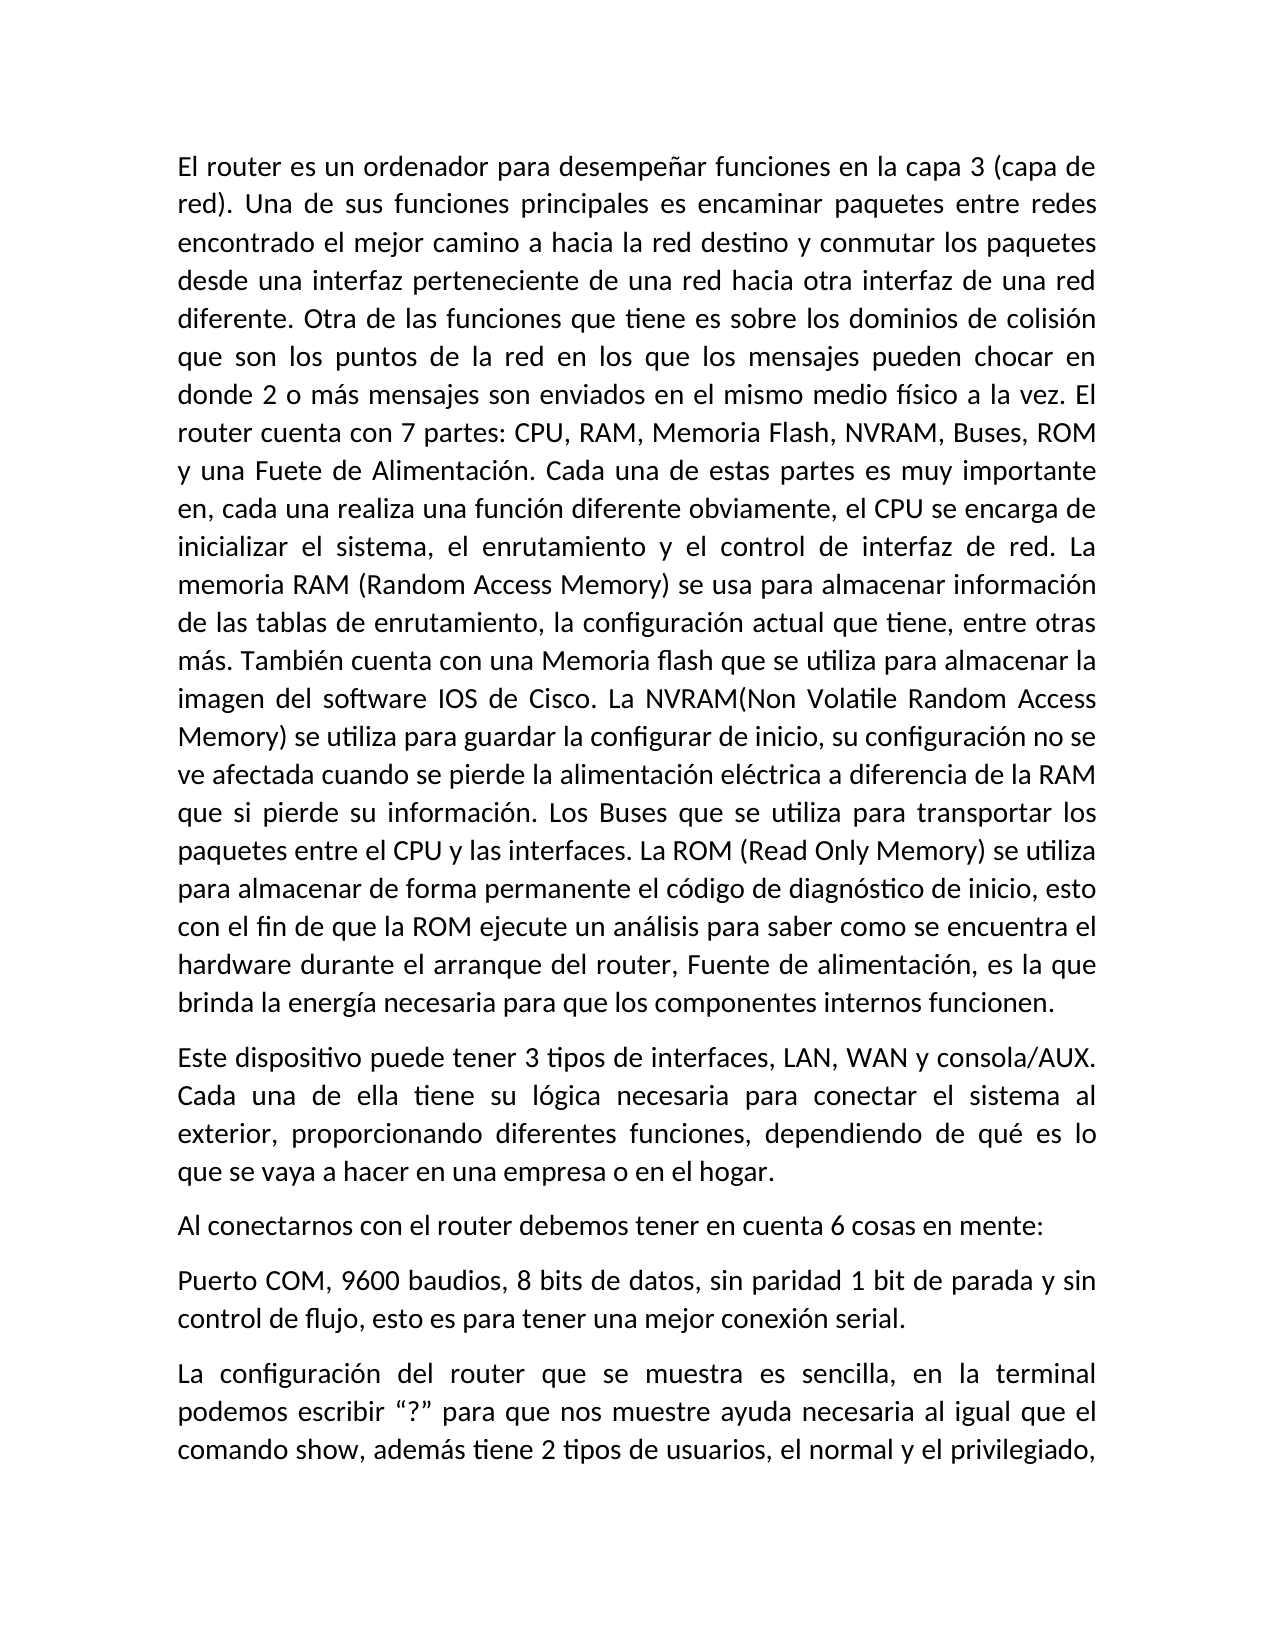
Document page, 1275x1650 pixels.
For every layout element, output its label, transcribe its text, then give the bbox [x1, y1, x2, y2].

text Al conectarnos con el router debemos tener en cuenta 6 cosas en mente: [177, 1207, 1098, 1243]
text Este dispositivo puede tener 3 tipos de interfaces, LAN, WAN y consola/AUX. Cada una de ella tiene su lógica necesaria para conectar el sistema al exterior, proporcionando diferentes funciones, dependiendo de qué es lo que se vaya a hacer en una empresa o en el hogar. [177, 1039, 1098, 1188]
text La configuración del router que se muestra es sencilla, en la terminal podemos escribir “?” para que nos muestre ayuda necesaria al igual que el comando show, además tiene 2 tipos de usuarios, el normal y el privilegiado, [177, 1355, 1098, 1467]
text Puerto COM, 9600 baudios, 8 bits de datos, sin paridad 1 bit de parada y sin control de flujo, esto es para tener una mejor conexión serial. [177, 1262, 1098, 1336]
text El router es un ordenador para desempeñar funciones en la capa 3 (capa de red). Una de sus funciones principales es encaminar paquetes entre redes encontrado el mejor camino a hacia la red destino y conmutar los paquetes desde una interfaz perteneciente de una red hacia otra interfaz de una red diferente. Otra de las funciones que tiene es sobre los dominios de colisión que son los puntos de la red en los que los mensajes pueden chocar en donde 2 o más mensajes son enviados en el mismo medio físico a la vez. El router cuenta con 7 partes: CPU, RAM, Memoria Flash, NVRAM, Buses, ROM y una Fuete de Alimentación. Cada una de estas partes es muy importante en, cada una realiza una función diferente obviamente, el CPU se encarga de inicializar el sistema, el enrutamiento y el control de interfaz de red. La memoria RAM (Random Access Memory) se usa para almacenar información de las tablas de enrutamiento, la configuración actual que tiene, entre otras más. También cuenta con una Memoria flash que se utiliza para almacenar la imagen del software IOS de Cisco. La NVRAM(Non Volatile Random Access Memory) se utiliza para guardar la configurar de inicio, su configuración no se ve afectada cuando se pierde la alimentación eléctrica a diferencia de la RAM que si pierde su información. Los Buses que se utiliza para transportar los paquetes entre el CPU y las interfaces. La ROM (Read Only Memory) se utiliza para almacenar de forma permanente el código de diagnóstico de inicio, esto con el fin de que la ROM ejecute un análisis para saber como se encuentra el hardware durante el arranque del router, Fuente de alimentación, es la que brinda la energía necesaria para que los componentes internos funcionen. [177, 148, 1098, 1020]
